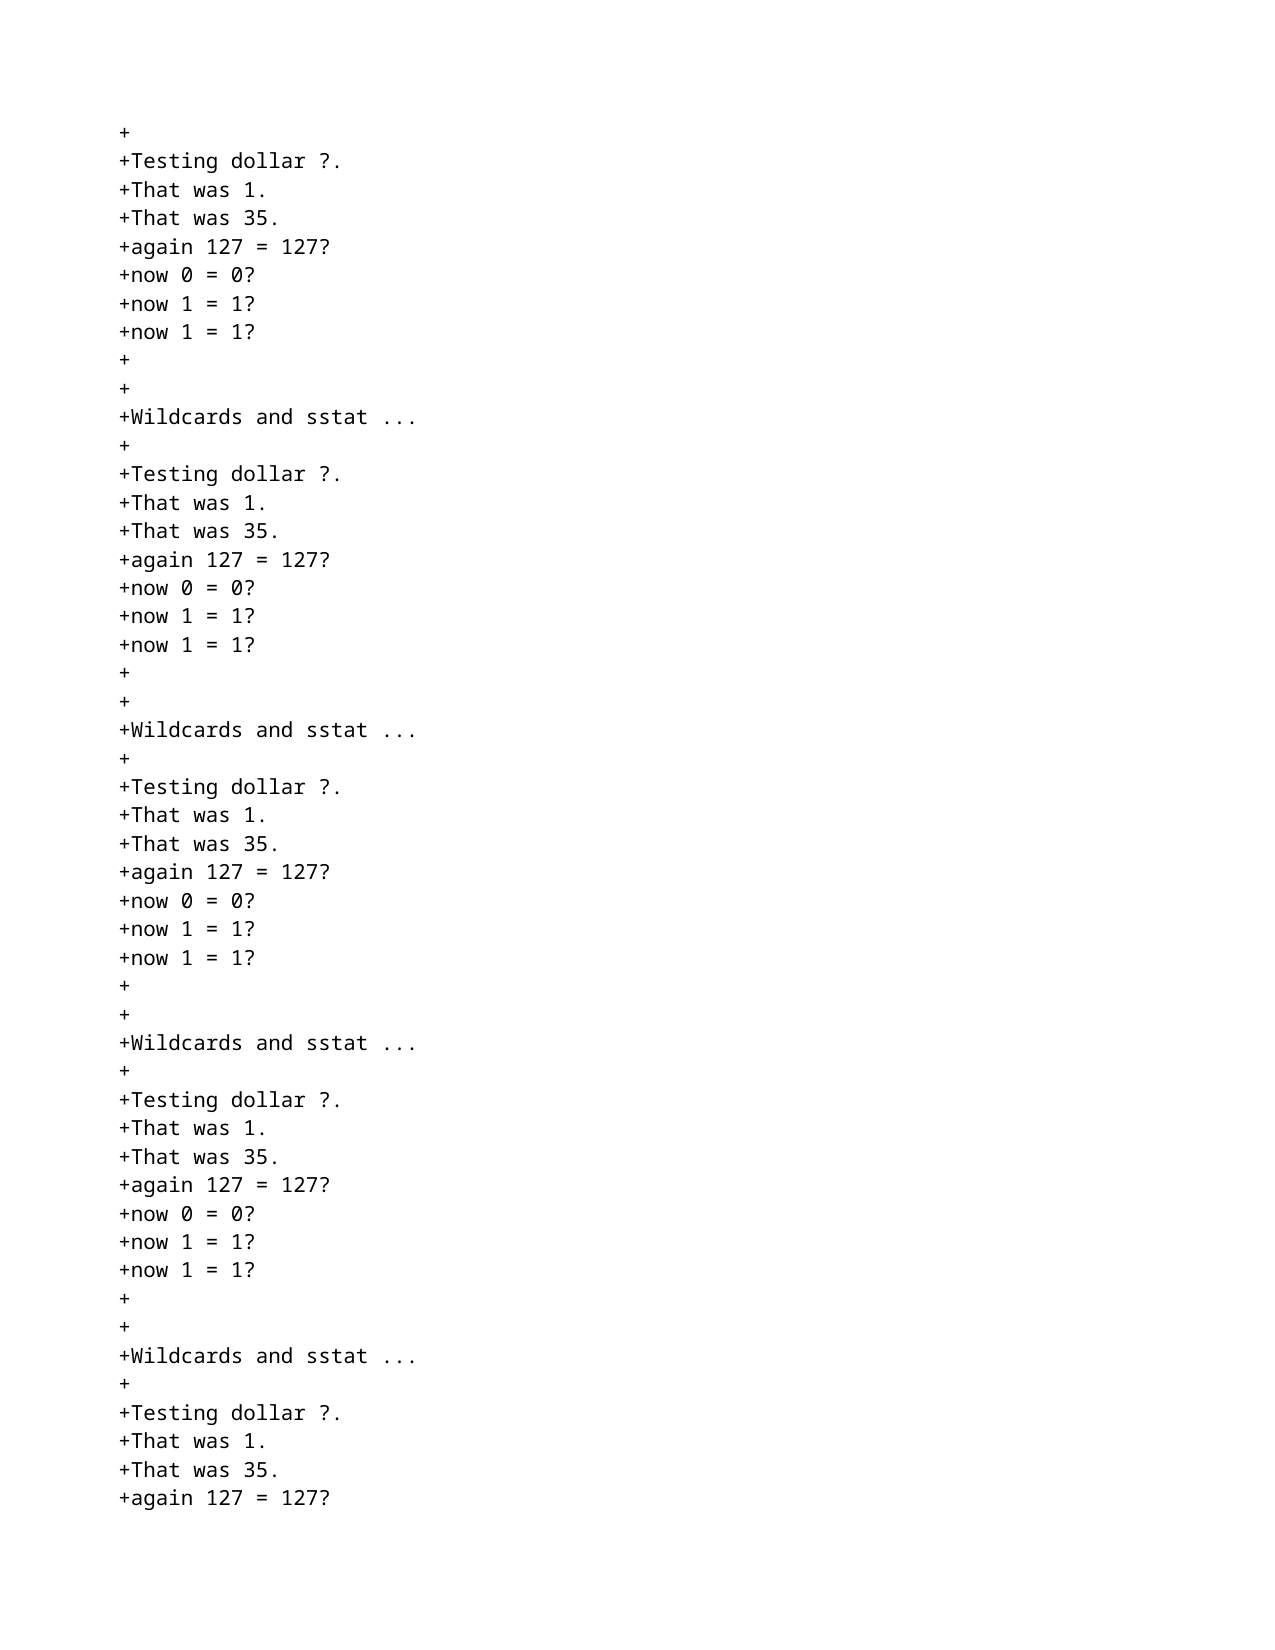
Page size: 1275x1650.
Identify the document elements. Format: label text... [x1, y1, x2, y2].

text +again 127 = 127? [118, 232, 1157, 260]
text +again 127 = 127? [118, 1483, 1157, 1512]
text +now 0 = 0? [118, 1199, 1157, 1227]
text +That was 1. [118, 1426, 1157, 1455]
text + [118, 971, 1157, 1000]
text + [118, 1312, 1157, 1341]
text +Testing dollar ?. [118, 147, 1157, 175]
text +now 1 = 1? [118, 943, 1157, 971]
text +That was 1. [118, 1113, 1157, 1142]
text + [118, 744, 1157, 772]
text + [118, 658, 1157, 687]
text +Testing dollar ?. [118, 1398, 1157, 1426]
text +That was 1. [118, 175, 1157, 203]
text +again 127 = 127? [118, 857, 1157, 886]
text +Wildcards and sstat ... [118, 715, 1157, 744]
text +now 1 = 1? [118, 630, 1157, 658]
text +now 0 = 0? [118, 886, 1157, 914]
text +now 1 = 1? [118, 602, 1157, 630]
text +now 1 = 1? [118, 289, 1157, 317]
text +That was 1. [118, 801, 1157, 829]
text +now 1 = 1? [118, 914, 1157, 943]
text +now 0 = 0? [118, 573, 1157, 602]
text +That was 35. [118, 829, 1157, 857]
text + [118, 431, 1157, 459]
text + [118, 374, 1157, 402]
text + [118, 687, 1157, 715]
text +now 1 = 1? [118, 1256, 1157, 1284]
text +now 0 = 0? [118, 260, 1157, 289]
text +Wildcards and sstat ... [118, 1028, 1157, 1057]
text +Testing dollar ?. [118, 772, 1157, 801]
text +Testing dollar ?. [118, 1085, 1157, 1113]
text +Wildcards and sstat ... [118, 402, 1157, 431]
text +again 127 = 127? [118, 1170, 1157, 1199]
text +now 1 = 1? [118, 1227, 1157, 1256]
text +That was 35. [118, 516, 1157, 545]
text +That was 1. [118, 488, 1157, 516]
text + [118, 1000, 1157, 1028]
text +Testing dollar ?. [118, 459, 1157, 488]
text + [118, 1284, 1157, 1312]
text + [118, 118, 1157, 147]
text + [118, 1369, 1157, 1398]
text +now 1 = 1? [118, 317, 1157, 346]
text + [118, 1057, 1157, 1085]
text +That was 35. [118, 1455, 1157, 1483]
text +That was 35. [118, 203, 1157, 232]
text +That was 35. [118, 1142, 1157, 1170]
text + [118, 346, 1157, 374]
text +Wildcards and sstat ... [118, 1341, 1157, 1369]
text +again 127 = 127? [118, 545, 1157, 573]
